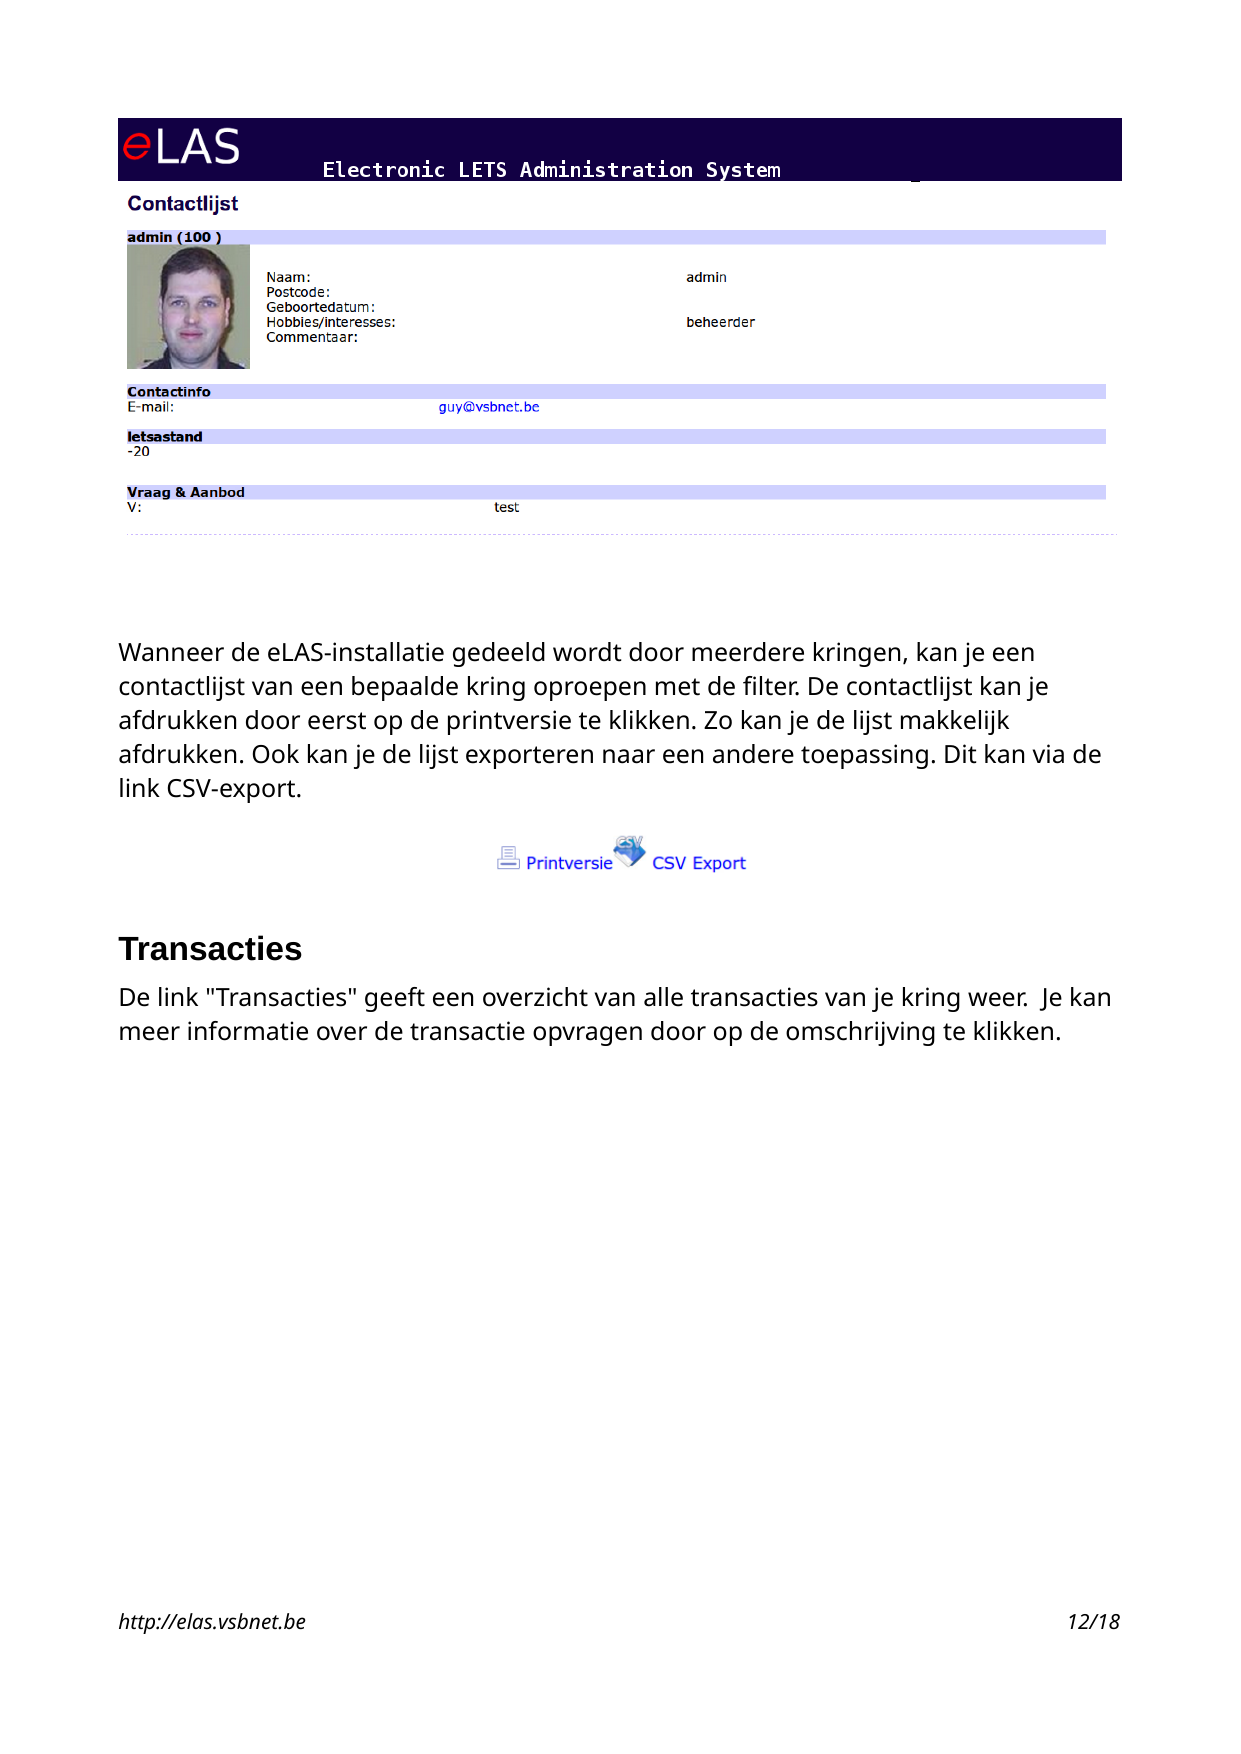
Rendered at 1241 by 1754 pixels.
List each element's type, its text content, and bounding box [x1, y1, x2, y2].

subtitle Transacties [118, 929, 1122, 967]
picture [482, 817, 758, 888]
picture [118, 118, 1122, 549]
text De link "Transacties" geeft een overzicht van alle transacties van je kring weer. Je kan meer informatie over de transactie opvragen door op de omschrijving te klikken. [118, 980, 1122, 1048]
text Wanneer de eLAS-installatie gedeeld wordt door meerdere kringen, kan je een contactlijst van een bepaalde kring oproepen met de filter. De contactlijst kan je afdrukken door eerst op de printversie te klikken. Zo kan je de lijst makkelijk afdrukken. Ook kan je de lijst exporteren naar een andere toepassing. Dit kan via de link CSV-export. [118, 635, 1122, 805]
